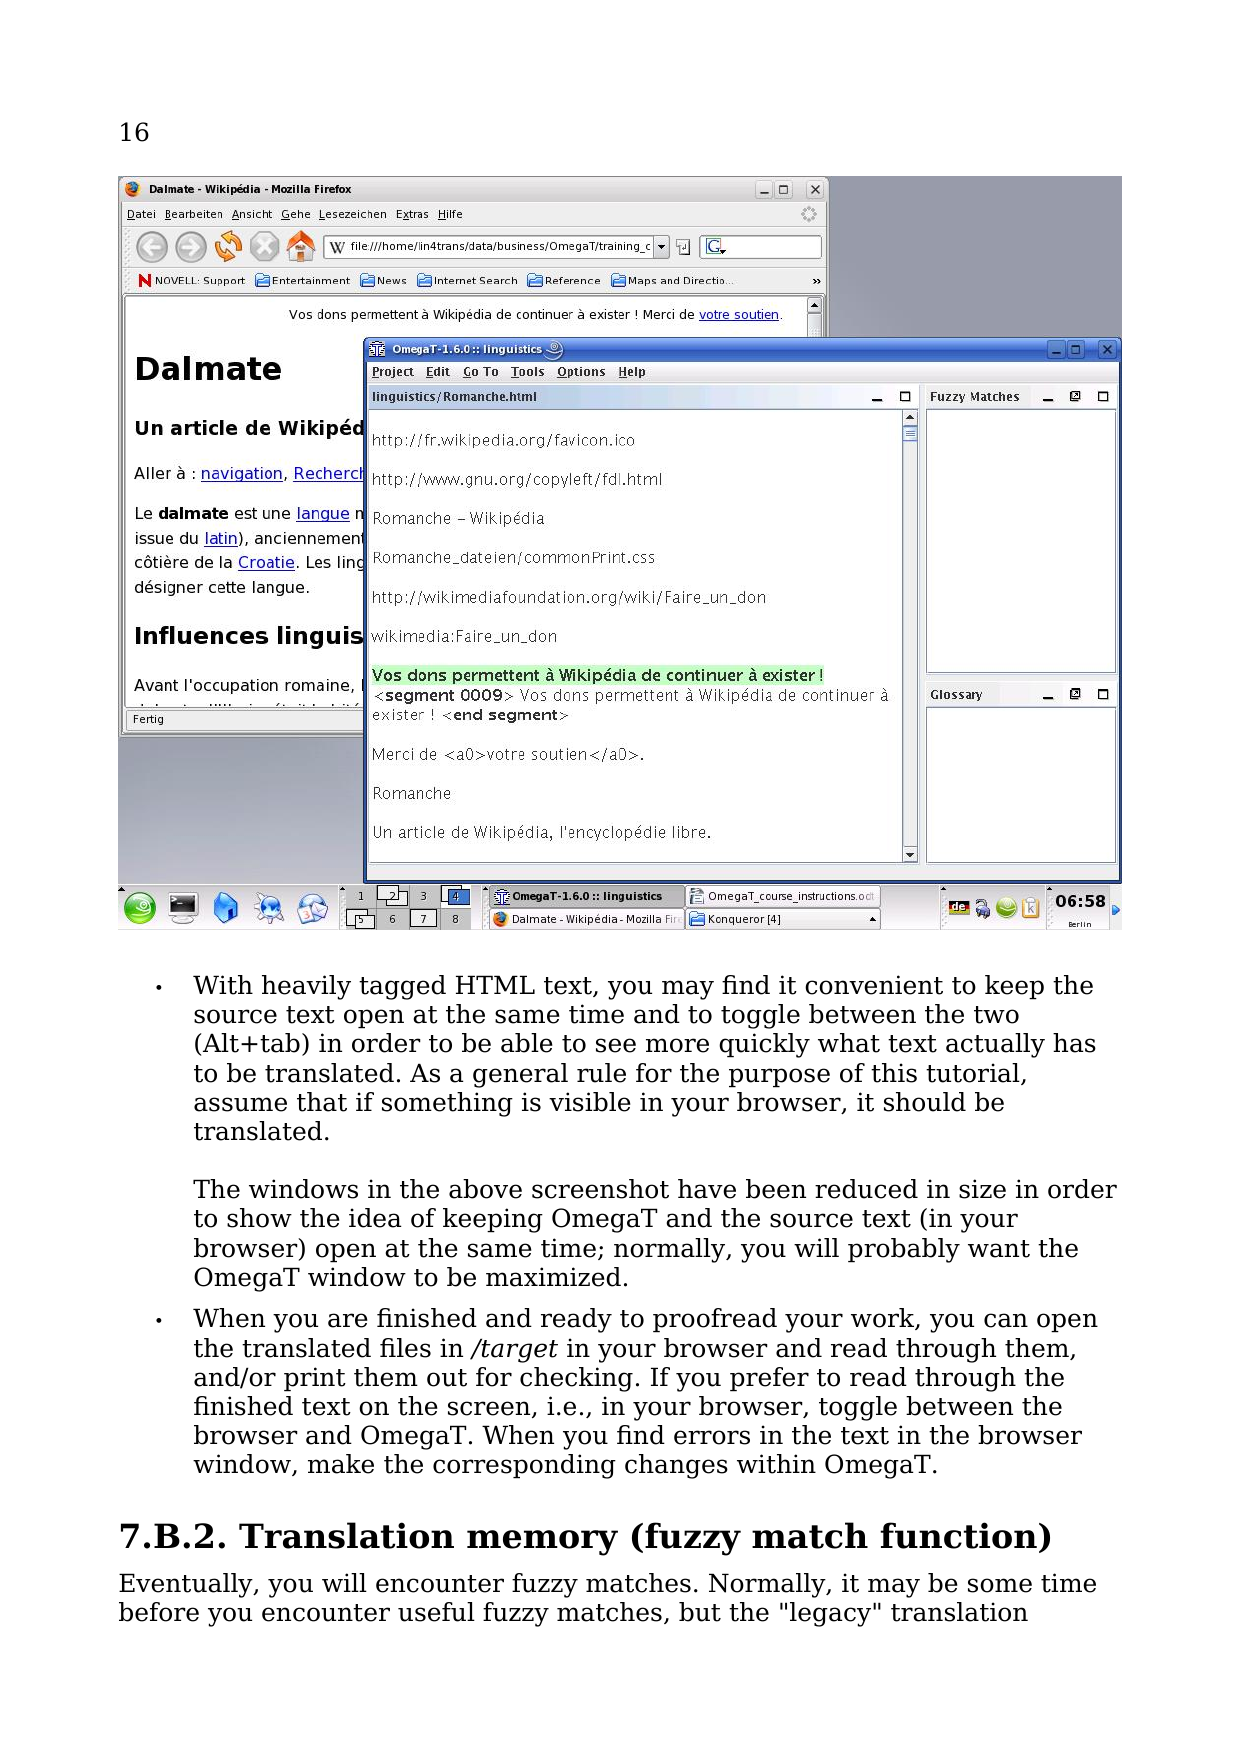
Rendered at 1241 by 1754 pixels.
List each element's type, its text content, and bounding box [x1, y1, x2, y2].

picture [118, 176, 1122, 930]
text Eventually, you will encounter fuzzy matches. Normally, it may be some time before you encounter useful fuzzy matches, but the "legacy" translation [118, 1569, 1122, 1627]
list When you are finished and ready to proofread your work, you can open the translated files in /target in your browser and read through them, and/or print them out for checking. If you prefer to read through the finished text on the screen, i.e., in your browser, toggle between the browser and OmegaT. When you find errors in the text in the browser window, make the corresponding changes within OmegaT. [156, 1304, 1122, 1479]
subtitle 7.B.2. Translation memory (fuzzy match function) [118, 1517, 1122, 1556]
list With heavily tagged HTML text, you may find it convenient to keep the source text open at the same time and to toggle between the two (Alt+tab) in order to be able to see more quickly what text actually has to be translated. As a general rule for the purpose of this tutorial, assume that if something is visible in your browser, it should be translated. The windows in the above screenshot have been reduced in size in order to show the idea of keeping OmegaT and the source text (in your browser) open at the same time; normally, you will probably want the OmegaT window to be maximized. [156, 971, 1122, 1292]
